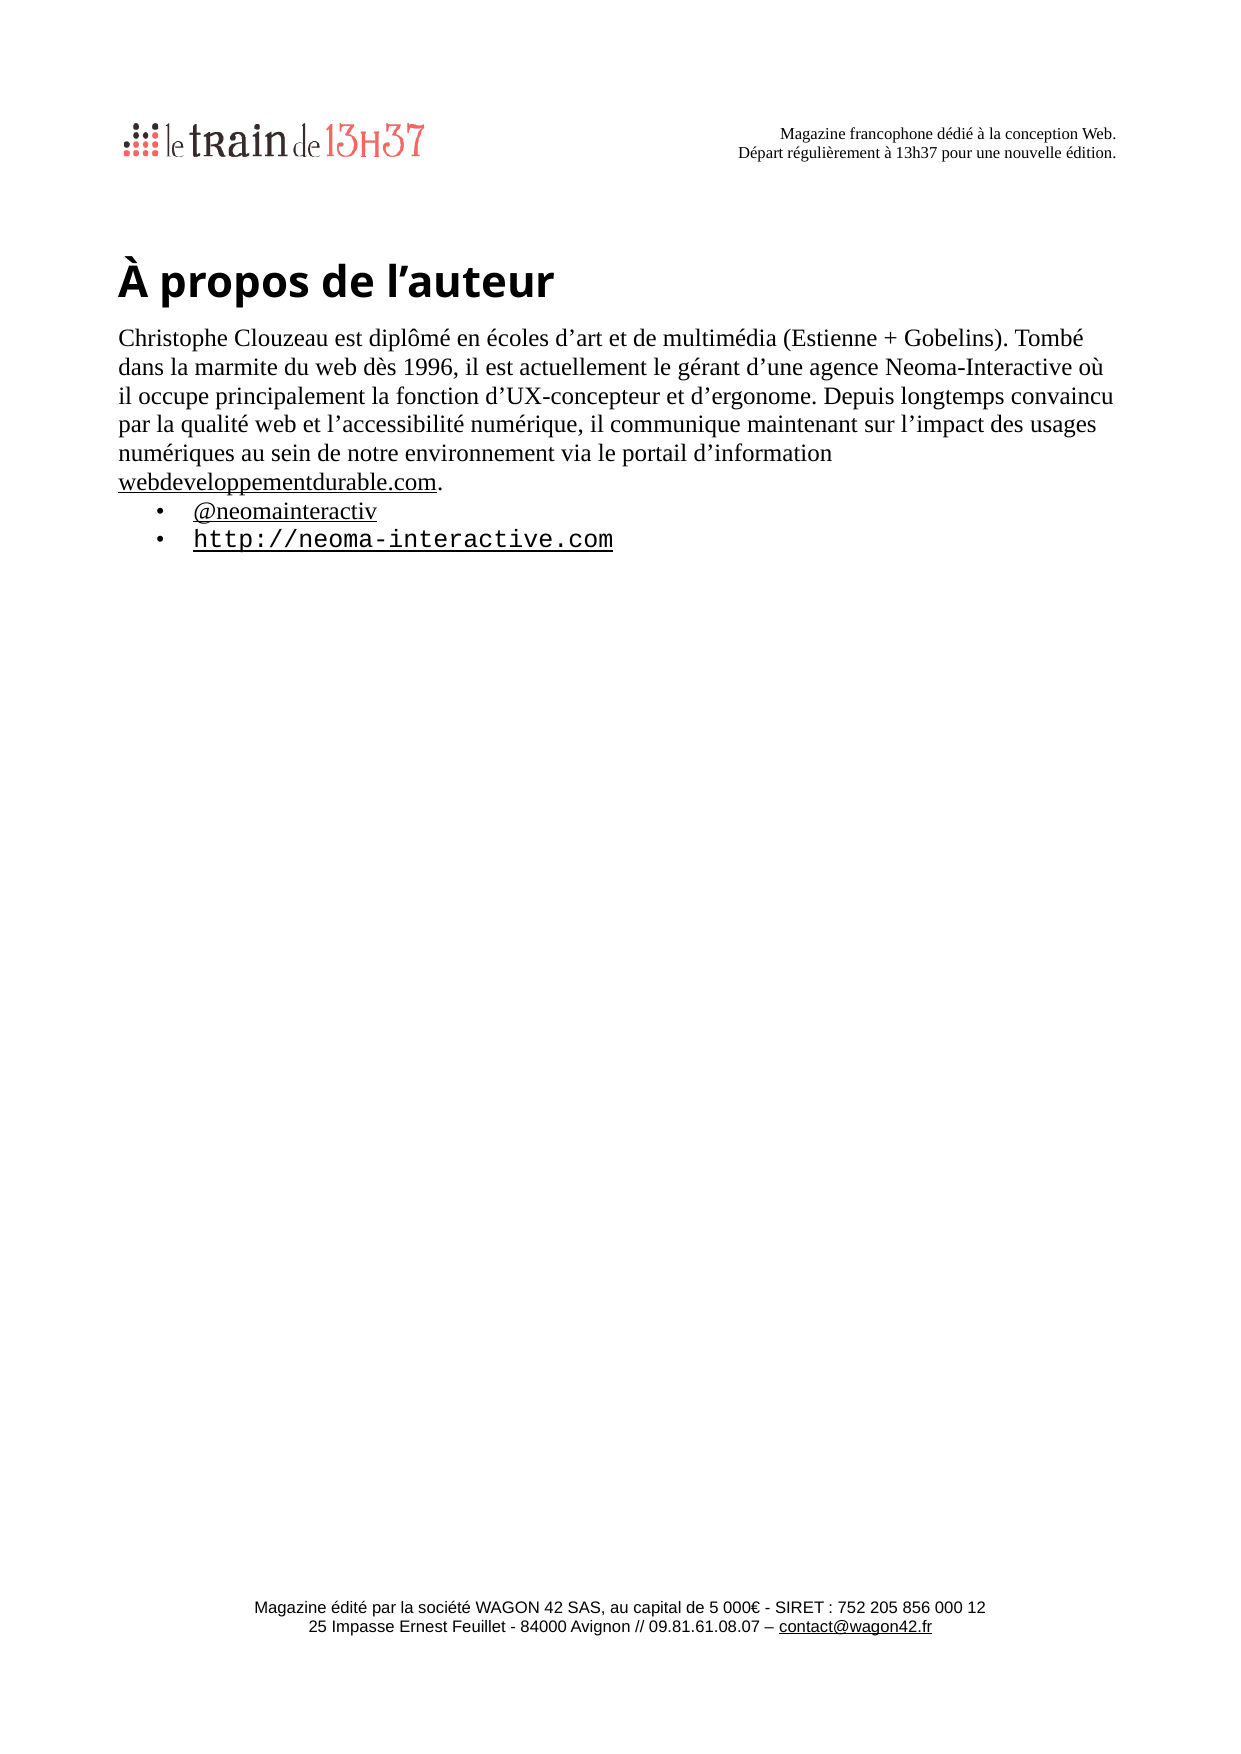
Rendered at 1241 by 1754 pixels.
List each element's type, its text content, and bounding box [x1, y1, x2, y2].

text Christophe Clouzeau est diplômé en écoles d’art et de multimédia (Estienne + Gobelins). Tombé dans la marmite du web dès 1996, il est actuellement le gérant d’une agence Neoma-Interactive où il occupe principalement la fonction d’UX-concepteur et d’ergonome. Depuis longtemps convaincu par la qualité web et l’accessibilité numérique, il communique maintenant sur l’impact des usages numériques au sein de notre environnement via le portail d’information webdeveloppementdurable.com. [118, 323, 1122, 496]
picture [123, 123, 425, 157]
list http://neoma-interactive.com [156, 524, 1122, 555]
list @neomainteractiv [156, 496, 1122, 524]
subtitle À propos de l’auteur [118, 251, 1122, 311]
